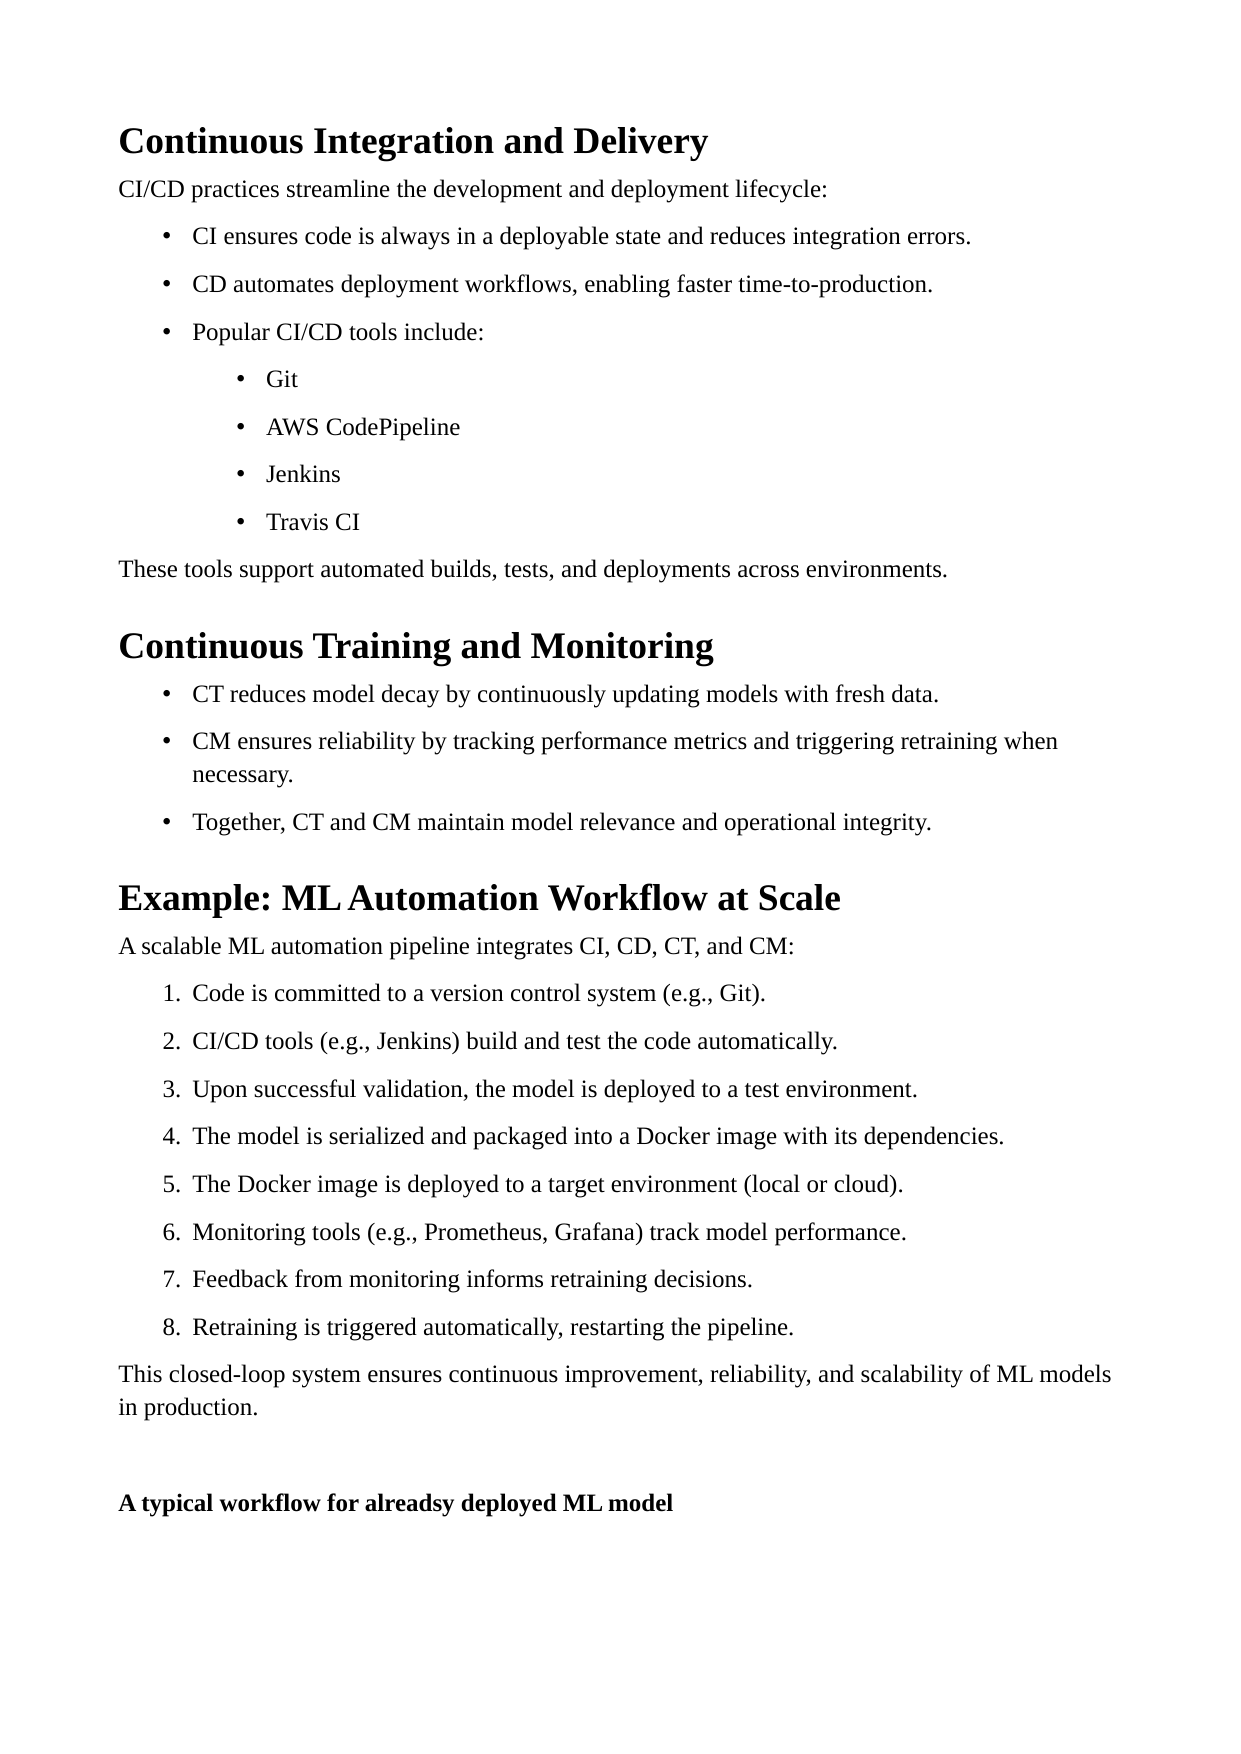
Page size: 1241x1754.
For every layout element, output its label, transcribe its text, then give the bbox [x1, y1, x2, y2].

list Jenkins [236, 459, 1122, 488]
text A scalable ML automation pipeline integrates CI, CD, CT, and CM: [118, 931, 1122, 960]
text A typical workflow for alreadsy deployed ML model [118, 1488, 1122, 1516]
text CI/CD practices streamline the development and deployment lifecycle: [118, 174, 1122, 202]
list AWS CodePipeline [236, 412, 1122, 441]
subtitle Continuous Training and Monitoring [118, 623, 1122, 666]
list Together, CT and CM maintain model relevance and operational integrity. [162, 807, 1122, 836]
list Popular CI/CD tools include: [162, 317, 1122, 345]
list CT reduces model decay by continuously updating models with fresh data. [162, 679, 1122, 707]
subtitle Example: ML Automation Workflow at Scale [118, 875, 1122, 918]
text These tools support automated builds, tests, and deployments across environments. [118, 554, 1122, 583]
list Code is committed to a version control system (e.g., Git). [162, 978, 1122, 1007]
list The model is serialized and packaged into a Docker image with its dependencies. [162, 1121, 1122, 1150]
list Monitoring tools (e.g., Prometheus, Grafana) track model performance. [162, 1217, 1122, 1245]
list CI/CD tools (e.g., Jenkins) build and test the code automatically. [162, 1026, 1122, 1055]
list CD automates deployment workflows, enabling faster time-to-production. [162, 269, 1122, 298]
list Feedback from monitoring informs retraining decisions. [162, 1264, 1122, 1293]
list Retraining is triggered automatically, restarting the pipeline. [162, 1312, 1122, 1341]
text This closed-loop system ensures continuous improvement, reliability, and scalability of ML models in production. [118, 1359, 1122, 1421]
list Travis CI [236, 507, 1122, 536]
list Git [236, 364, 1122, 393]
list CM ensures reliability by tracking performance metrics and triggering retraining when necessary. [162, 726, 1122, 788]
list The Docker image is deployed to a target environment (local or cloud). [162, 1169, 1122, 1198]
list Upon successful validation, the model is deployed to a test environment. [162, 1074, 1122, 1102]
subtitle Continuous Integration and Delivery [118, 118, 1122, 161]
list CI ensures code is always in a deployable state and reduces integration errors. [162, 221, 1122, 250]
